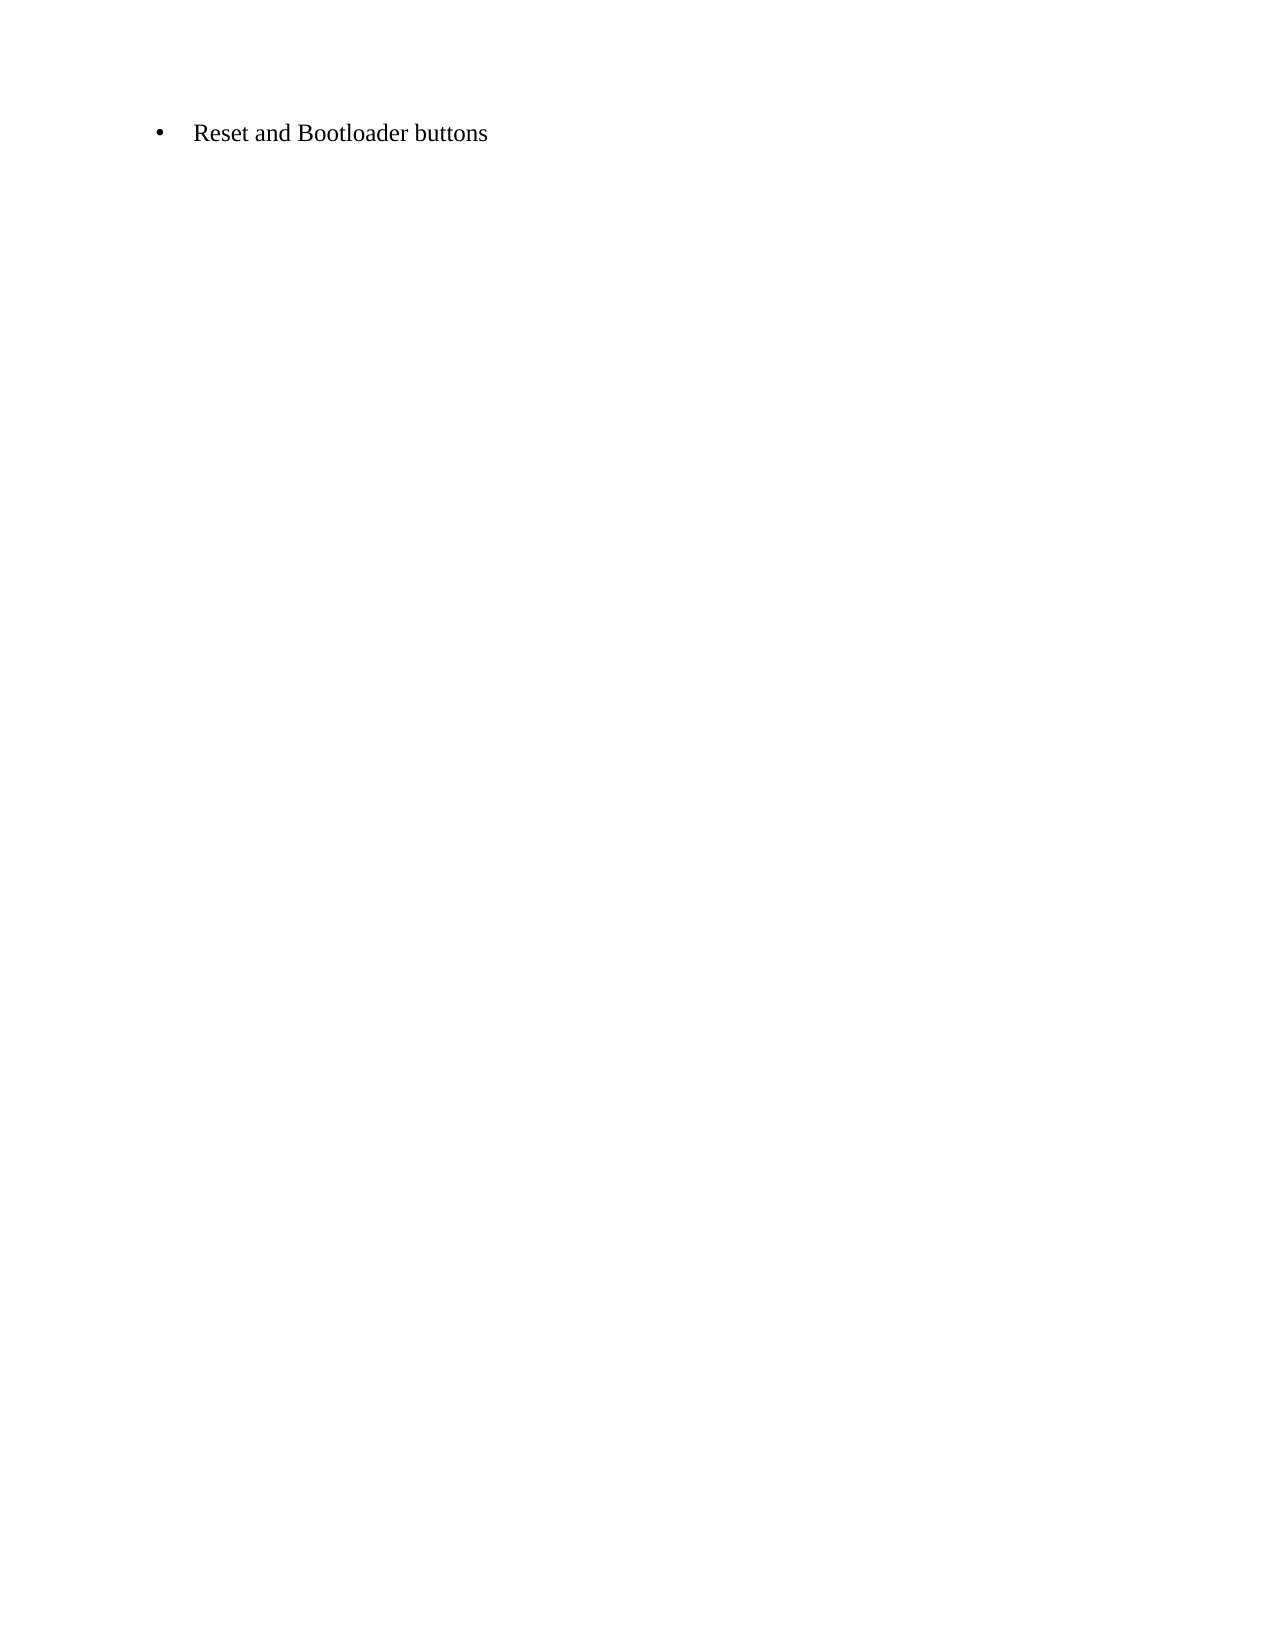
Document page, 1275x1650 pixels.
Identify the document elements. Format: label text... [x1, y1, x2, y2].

list Reset and Bootloader buttons [156, 118, 1157, 147]
